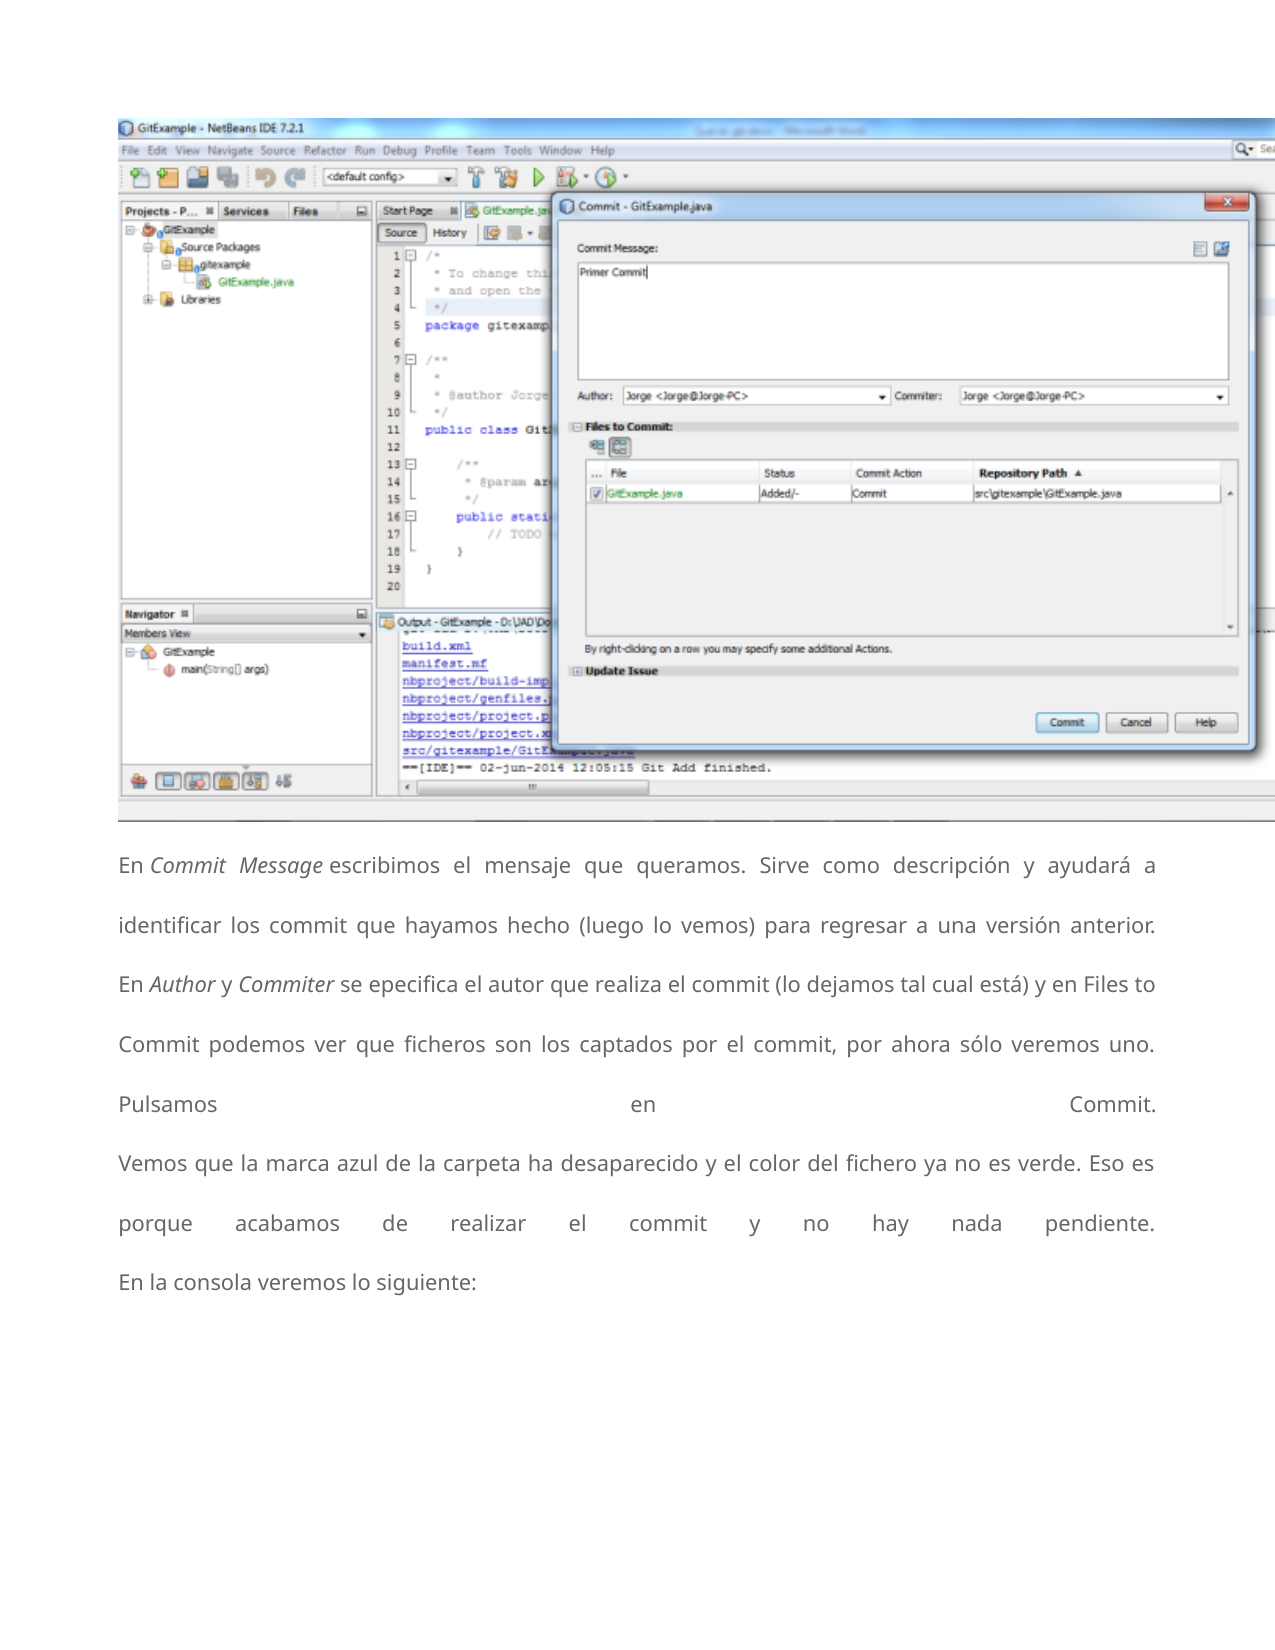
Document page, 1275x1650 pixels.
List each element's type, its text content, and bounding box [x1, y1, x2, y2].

picture [118, 118, 1275, 822]
text En Commit Message escribimos el mensaje que queramos. Sirve como descripción y ayudará a identificar los commit que hayamos hecho (luego lo vemos) para regresar a una versión anterior. En Author y Commiter se epecifica el autor que realiza el commit (lo dejamos tal cual está) y en Files to Commit podemos ver que ficheros son los captados por el commit, por ahora sólo veremos uno. Pulsamos en Commit. Vemos que la marca azul de la carpeta ha desaparecido y el color del fichero ya no es verde. Eso es porque acabamos de realizar el commit y no hay nada pendiente. En la consola veremos lo siguiente: [118, 850, 1157, 1297]
